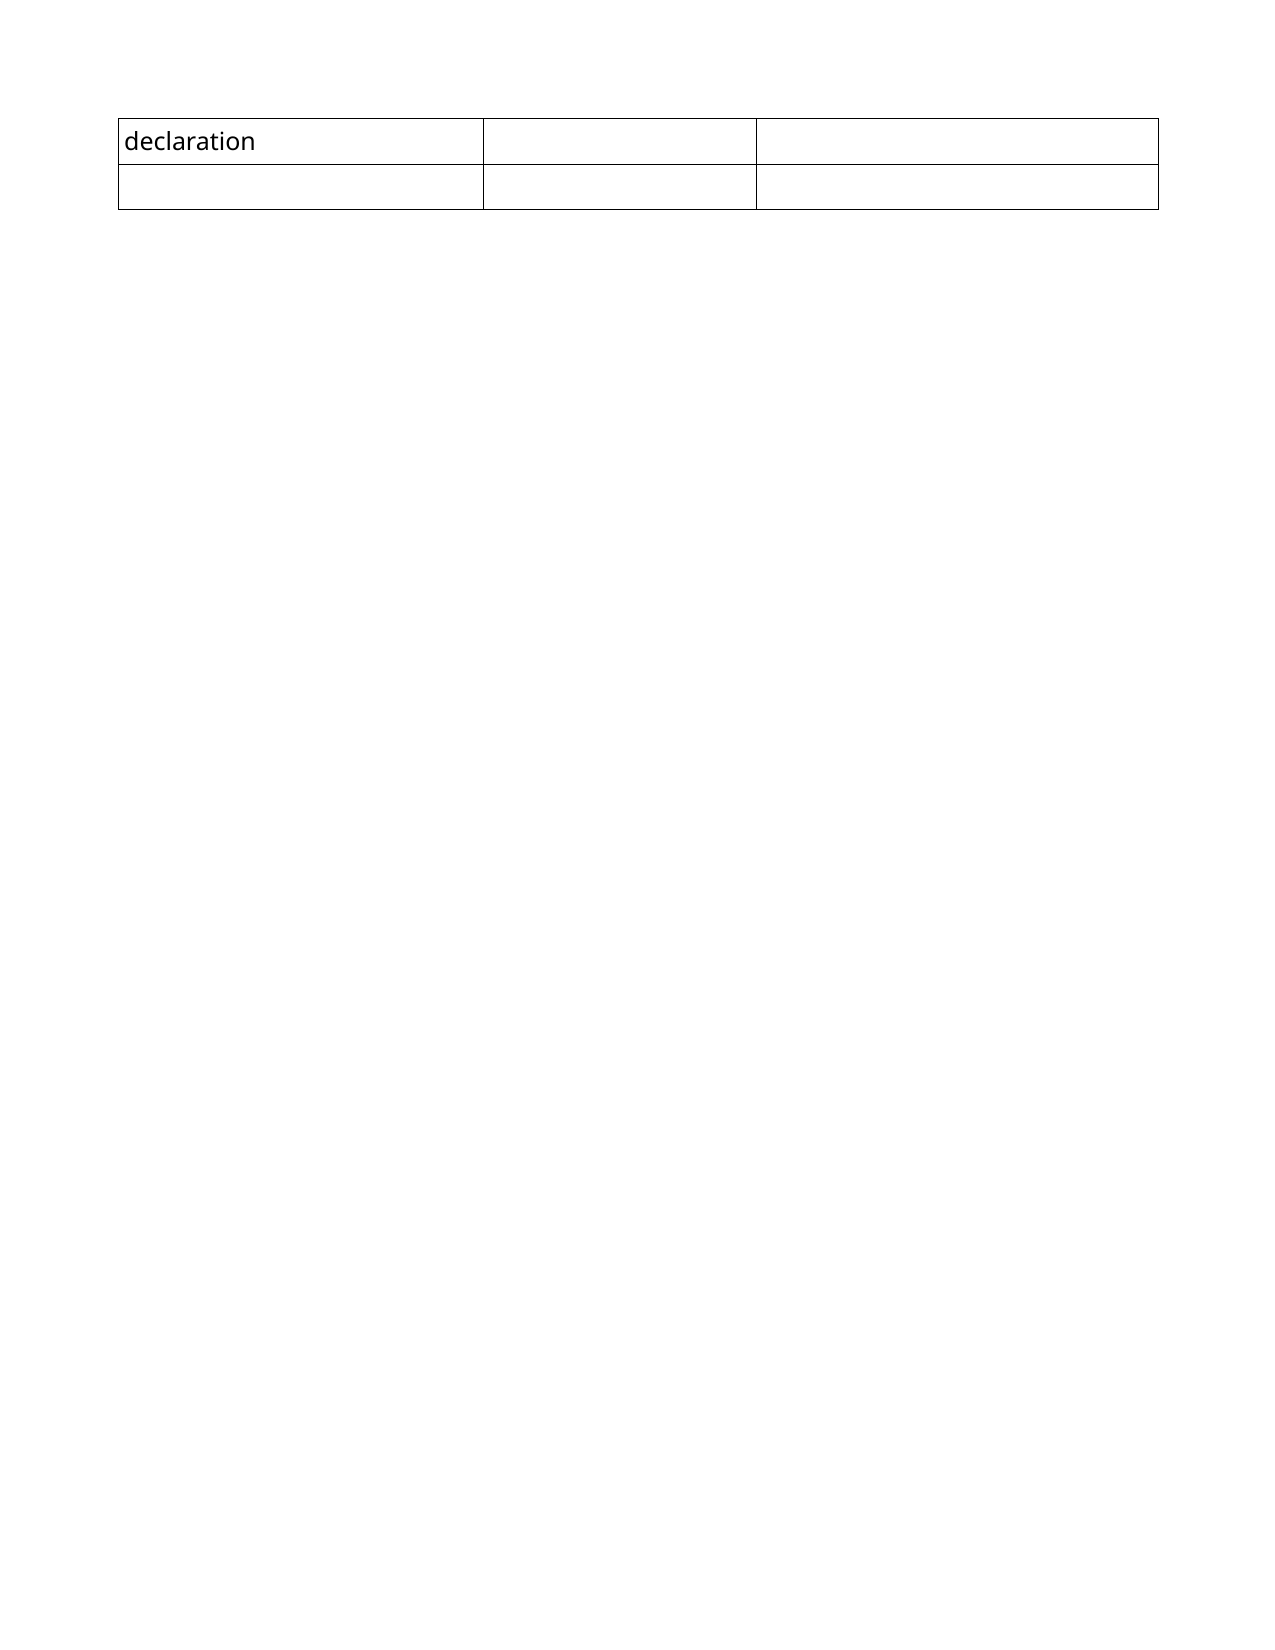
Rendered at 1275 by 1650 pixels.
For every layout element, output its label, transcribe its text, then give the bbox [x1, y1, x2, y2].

table_cell [484, 165, 756, 209]
table_cell declaration [119, 119, 483, 164]
table_cell [484, 119, 756, 164]
table_cell [757, 165, 1158, 209]
table_cell [757, 119, 1158, 164]
table_cell [119, 165, 483, 209]
